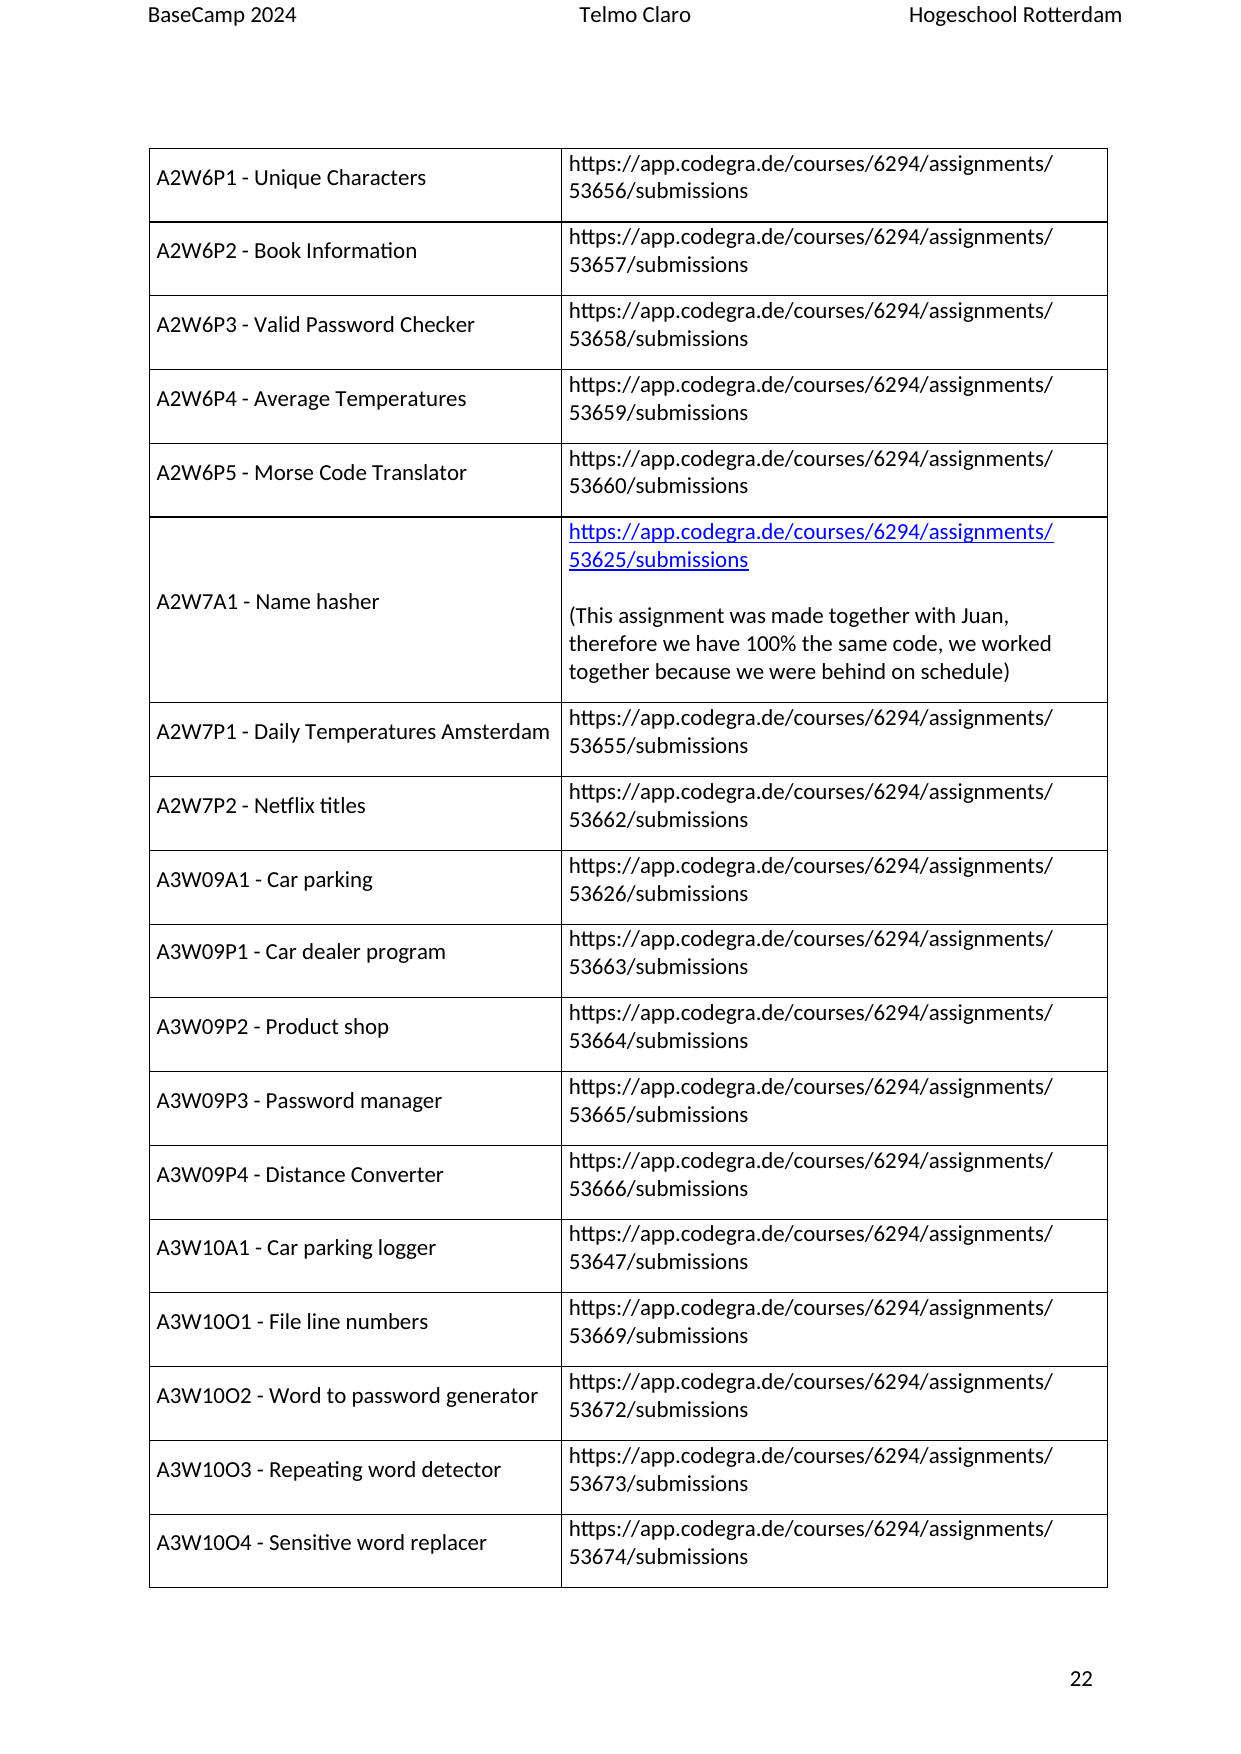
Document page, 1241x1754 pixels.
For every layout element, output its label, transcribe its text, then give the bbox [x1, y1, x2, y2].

table_cell A2W7P2 - Netflix titles [150, 777, 561, 850]
table_cell https://app.codegra.de/courses/6294/assignments/53625/submissions (This assignment was made together with Juan, therefore we have 100% the same code, we worked together because we were behind on schedule) [562, 518, 1107, 702]
table_cell A2W6P4 - Average Temperatures [150, 370, 561, 443]
table_cell A2W7A1 - Name hasher [150, 518, 561, 702]
table_cell https://app.codegra.de/courses/6294/assignments/53665/submissions [562, 1072, 1107, 1145]
table_cell https://app.codegra.de/courses/6294/assignments/53647/submissions [562, 1220, 1107, 1292]
table_cell A2W6P1 - Unique Characters [150, 149, 561, 221]
table_cell A3W09P3 - Password manager [150, 1072, 561, 1145]
table_cell https://app.codegra.de/courses/6294/assignments/53657/submissions [562, 223, 1107, 295]
table_cell https://app.codegra.de/courses/6294/assignments/53659/submissions [562, 370, 1107, 443]
table_cell https://app.codegra.de/courses/6294/assignments/53669/submissions [562, 1293, 1107, 1366]
table_cell A3W10O3 - Repeating word detector [150, 1441, 561, 1513]
table_cell https://app.codegra.de/courses/6294/assignments/53656/submissions [562, 149, 1107, 221]
table_cell A2W6P5 - Morse Code Translator [150, 444, 561, 516]
table_cell A3W10O4 - Sensitive word replacer [150, 1515, 561, 1587]
table_cell A3W10O2 - Word to password generator [150, 1367, 561, 1440]
table_cell https://app.codegra.de/courses/6294/assignments/53672/submissions [562, 1367, 1107, 1440]
table_cell https://app.codegra.de/courses/6294/assignments/53662/submissions [562, 777, 1107, 850]
table_cell https://app.codegra.de/courses/6294/assignments/53666/submissions [562, 1146, 1107, 1218]
table_cell A3W09A1 - Car parking [150, 851, 561, 923]
table_cell A2W6P2 - Book Information [150, 223, 561, 295]
table_cell https://app.codegra.de/courses/6294/assignments/53660/submissions [562, 444, 1107, 516]
table_cell A3W10O1 - File line numbers [150, 1293, 561, 1366]
table_cell https://app.codegra.de/courses/6294/assignments/53674/submissions [562, 1515, 1107, 1587]
table_cell https://app.codegra.de/courses/6294/assignments/53673/submissions [562, 1441, 1107, 1513]
table_cell https://app.codegra.de/courses/6294/assignments/53658/submissions [562, 296, 1107, 369]
table_cell https://app.codegra.de/courses/6294/assignments/53626/submissions [562, 851, 1107, 923]
table_cell A3W09P1 - Car dealer program [150, 925, 561, 997]
table_cell A3W09P4 - Distance Converter [150, 1146, 561, 1218]
table_cell https://app.codegra.de/courses/6294/assignments/53663/submissions [562, 925, 1107, 997]
table_cell https://app.codegra.de/courses/6294/assignments/53664/submissions [562, 998, 1107, 1071]
table_cell A3W09P2 - Product shop [150, 998, 561, 1071]
table_cell A2W7P1 - Daily Temperatures Amsterdam [150, 703, 561, 776]
table_cell A3W10A1 - Car parking logger [150, 1220, 561, 1292]
table_cell https://app.codegra.de/courses/6294/assignments/53655/submissions [562, 703, 1107, 776]
table_cell A2W6P3 - Valid Password Checker [150, 296, 561, 369]
